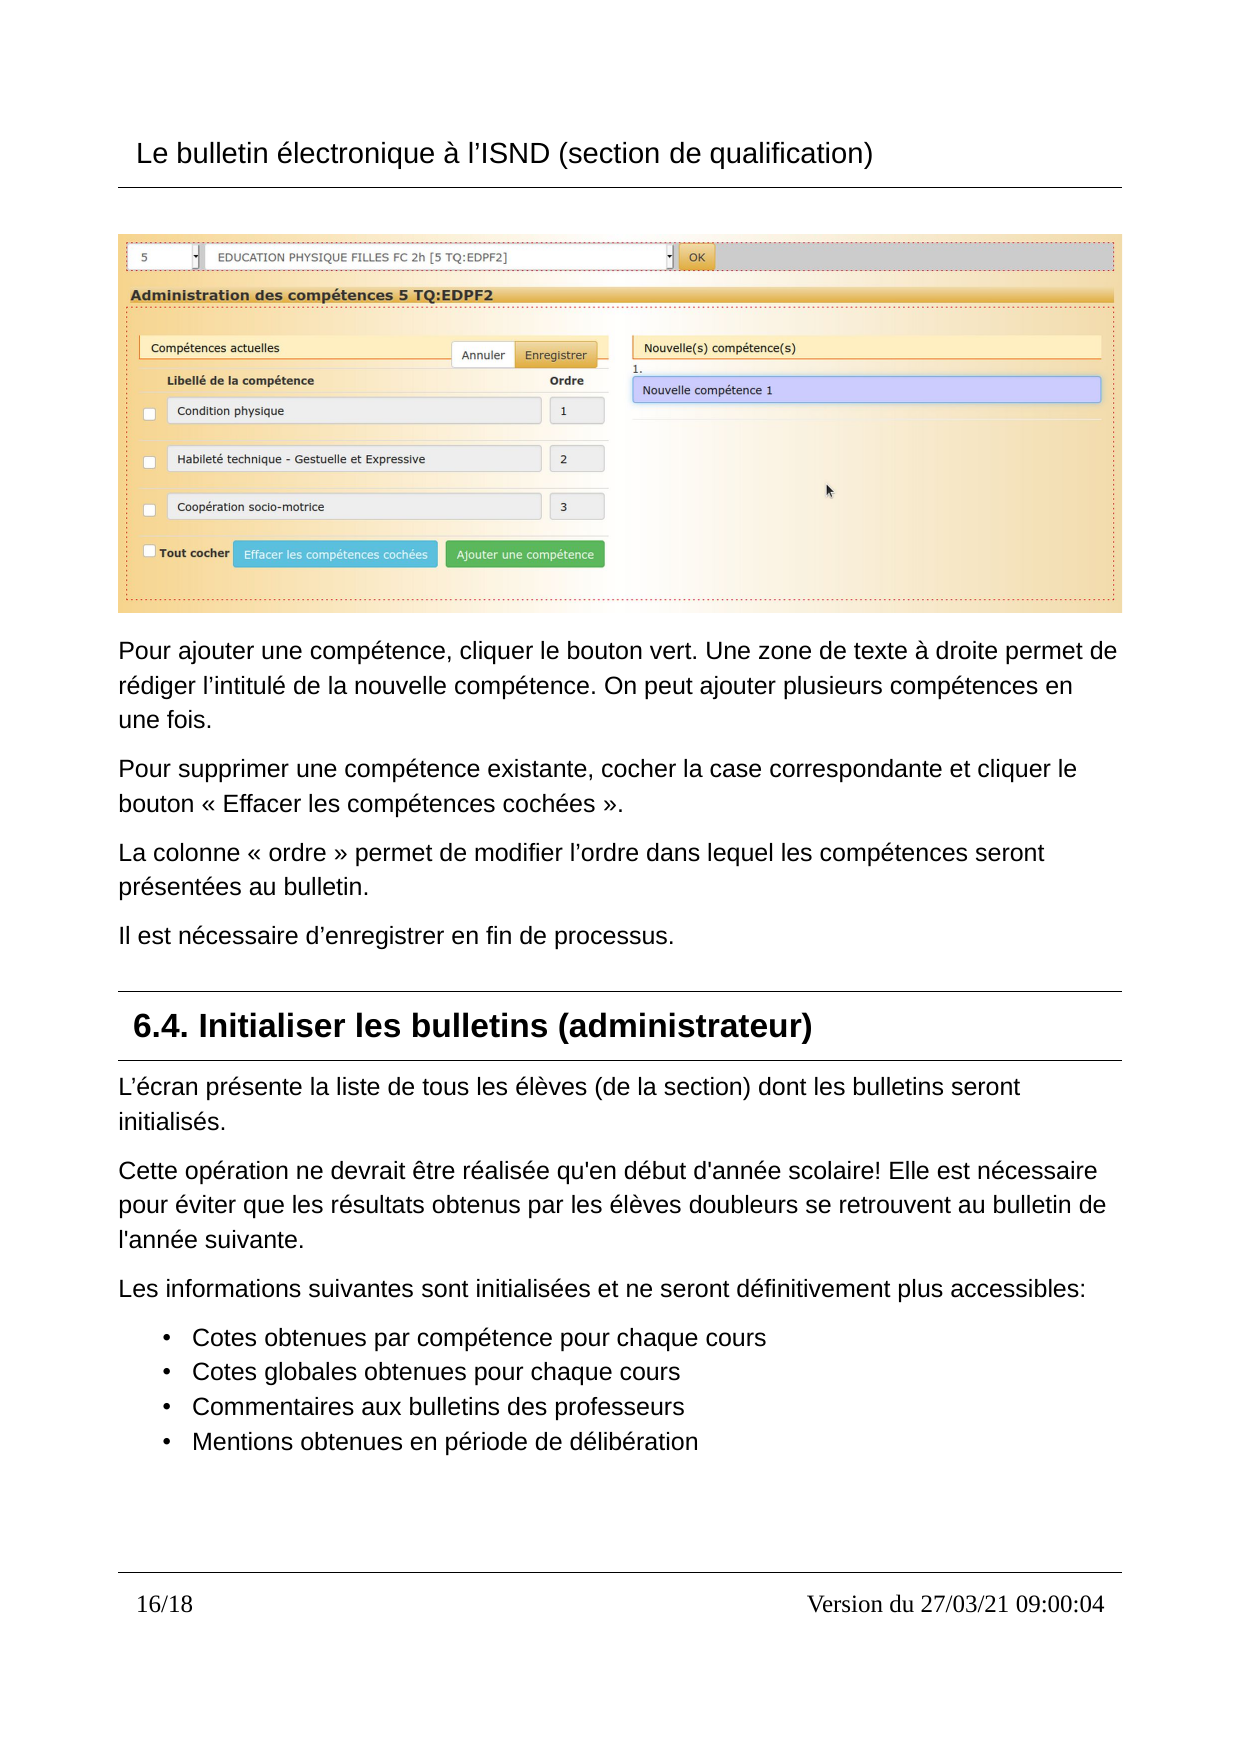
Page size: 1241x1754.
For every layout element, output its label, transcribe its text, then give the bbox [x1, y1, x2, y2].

text Cette opération ne devrait être réalisée qu'en début d'année scolaire! Elle est nécessaire pour éviter que les résultats obtenus par les élèves doubleurs se retrouvent au bulletin de l'année suivante. [118, 1156, 1122, 1253]
text L’écran présente la liste de tous les élèves (de la section) dont les bulletins seront initialisés. [118, 1072, 1122, 1135]
text Pour supprimer une compétence existante, cocher la case correspondante et cliquer le bouton « Effacer les compétences cochées ». [118, 754, 1122, 817]
list Commentaires aux bulletins des professeurs [162, 1392, 1122, 1421]
text Les informations suivantes sont initialisées et ne seront définitivement plus accessibles: [118, 1274, 1122, 1302]
list Mentions obtenues en période de délibération [162, 1427, 1122, 1455]
subtitle Initialiser les bulletins (administrateur) [118, 992, 1122, 1060]
list Cotes obtenues par compétence pour chaque cours [162, 1323, 1122, 1352]
list Cotes globales obtenues pour chaque cours [162, 1357, 1122, 1386]
text Il est nécessaire d’enregistrer en fin de processus. [118, 921, 1122, 950]
text Pour ajouter une compétence, cliquer le bouton vert. Une zone de texte à droite permet de rédiger l’intitulé de la nouvelle compétence. On peut ajouter plusieurs compétences en une fois. [118, 613, 1122, 734]
picture [118, 234, 1123, 613]
text [118, 217, 1122, 234]
text La colonne « ordre » permet de modifier l’ordre dans lequel les compétences seront présentées au bulletin. [118, 838, 1122, 901]
